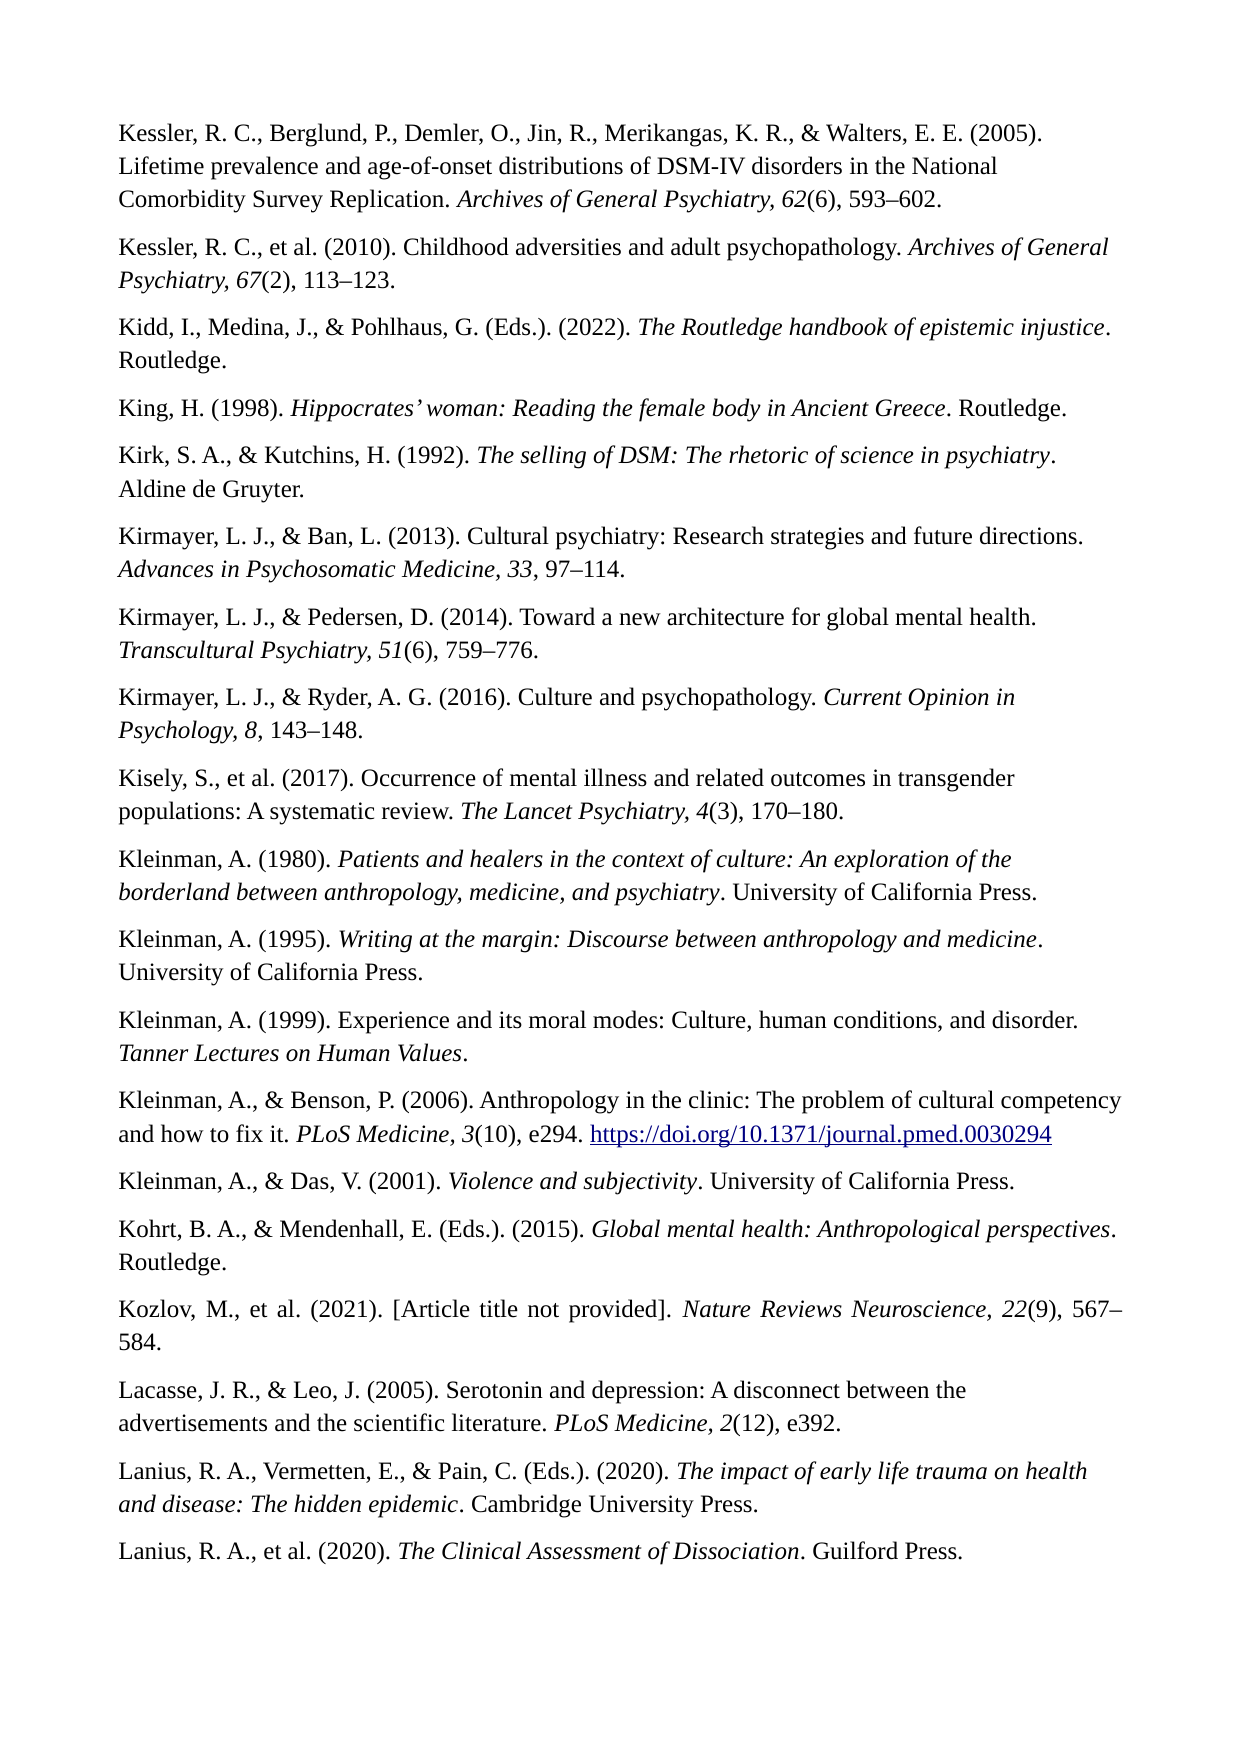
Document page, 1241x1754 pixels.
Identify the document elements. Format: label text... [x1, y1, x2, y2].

text Kessler, R. C., Berglund, P., Demler, O., Jin, R., Merikangas, K. R., & Walters, E. E. (2005). Lifetime prevalence and age-of-onset distributions of DSM-IV disorders in the National Comorbidity Survey Replication. Archives of General Psychiatry, 62(6), 593–602. [118, 118, 1122, 213]
text King, H. (1998). Hippocrates’ woman: Reading the female body in Ancient Greece. Routledge. [118, 393, 1122, 422]
text Kleinman, A. (1999). Experience and its moral modes: Culture, human conditions, and disorder. Tanner Lectures on Human Values. [118, 1005, 1122, 1067]
text Kohrt, B. A., & Mendenhall, E. (Eds.). (2015). Global mental health: Anthropological perspectives. Routledge. [118, 1214, 1122, 1276]
text Kozlov, M., et al. (2021). [Article title not provided]. Nature Reviews Neuroscience, 22(9), 567–584. [118, 1294, 1122, 1356]
text Kirk, S. A., & Kutchins, H. (1992). The selling of DSM: The rhetoric of science in psychiatry. Aldine de Gruyter. [118, 441, 1122, 502]
text Kidd, I., Medina, J., & Pohlhaus, G. (Eds.). (2022). The Routledge handbook of epistemic injustice. Routledge. [118, 312, 1122, 374]
text Kirmayer, L. J., & Pedersen, D. (2014). Toward a new architecture for global mental health. Transcultural Psychiatry, 51(6), 759–776. [118, 602, 1122, 664]
text Kleinman, A., & Benson, P. (2006). Anthropology in the clinic: The problem of cultural competency and how to fix it. PLoS Medicine, 3(10), e294. https://doi.org/10.1371/journal.pmed.0030294 [118, 1086, 1122, 1147]
text Lacasse, J. R., & Leo, J. (2005). Serotonin and depression: A disconnect between the advertisements and the scientific literature. PLoS Medicine, 2(12), e392. [118, 1375, 1122, 1437]
text Kirmayer, L. J., & Ban, L. (2013). Cultural psychiatry: Research strategies and future directions. Advances in Psychosomatic Medicine, 33, 97–114. [118, 521, 1122, 583]
text Kisely, S., et al. (2017). Occurrence of mental illness and related outcomes in transgender populations: A systematic review. The Lancet Psychiatry, 4(3), 170–180. [118, 763, 1122, 825]
text Kleinman, A., & Das, V. (2001). Violence and subjectivity. University of California Press. [118, 1166, 1122, 1195]
text Kirmayer, L. J., & Ryder, A. G. (2016). Culture and psychopathology. Current Opinion in Psychology, 8, 143–148. [118, 682, 1122, 744]
text Kleinman, A. (1995). Writing at the margin: Discourse between anthropology and medicine. University of California Press. [118, 924, 1122, 986]
text Kessler, R. C., et al. (2010). Childhood adversities and adult psychopathology. Archives of General Psychiatry, 67(2), 113–123. [118, 232, 1122, 293]
text Lanius, R. A., et al. (2020). The Clinical Assessment of Dissociation. Guilford Press. [118, 1536, 1122, 1565]
text Lanius, R. A., Vermetten, E., & Pain, C. (Eds.). (2020). The impact of early life trauma on health and disease: The hidden epidemic. Cambridge University Press. [118, 1456, 1122, 1517]
text Kleinman, A. (1980). Patients and healers in the context of culture: An exploration of the borderland between anthropology, medicine, and psychiatry. University of California Press. [118, 844, 1122, 906]
